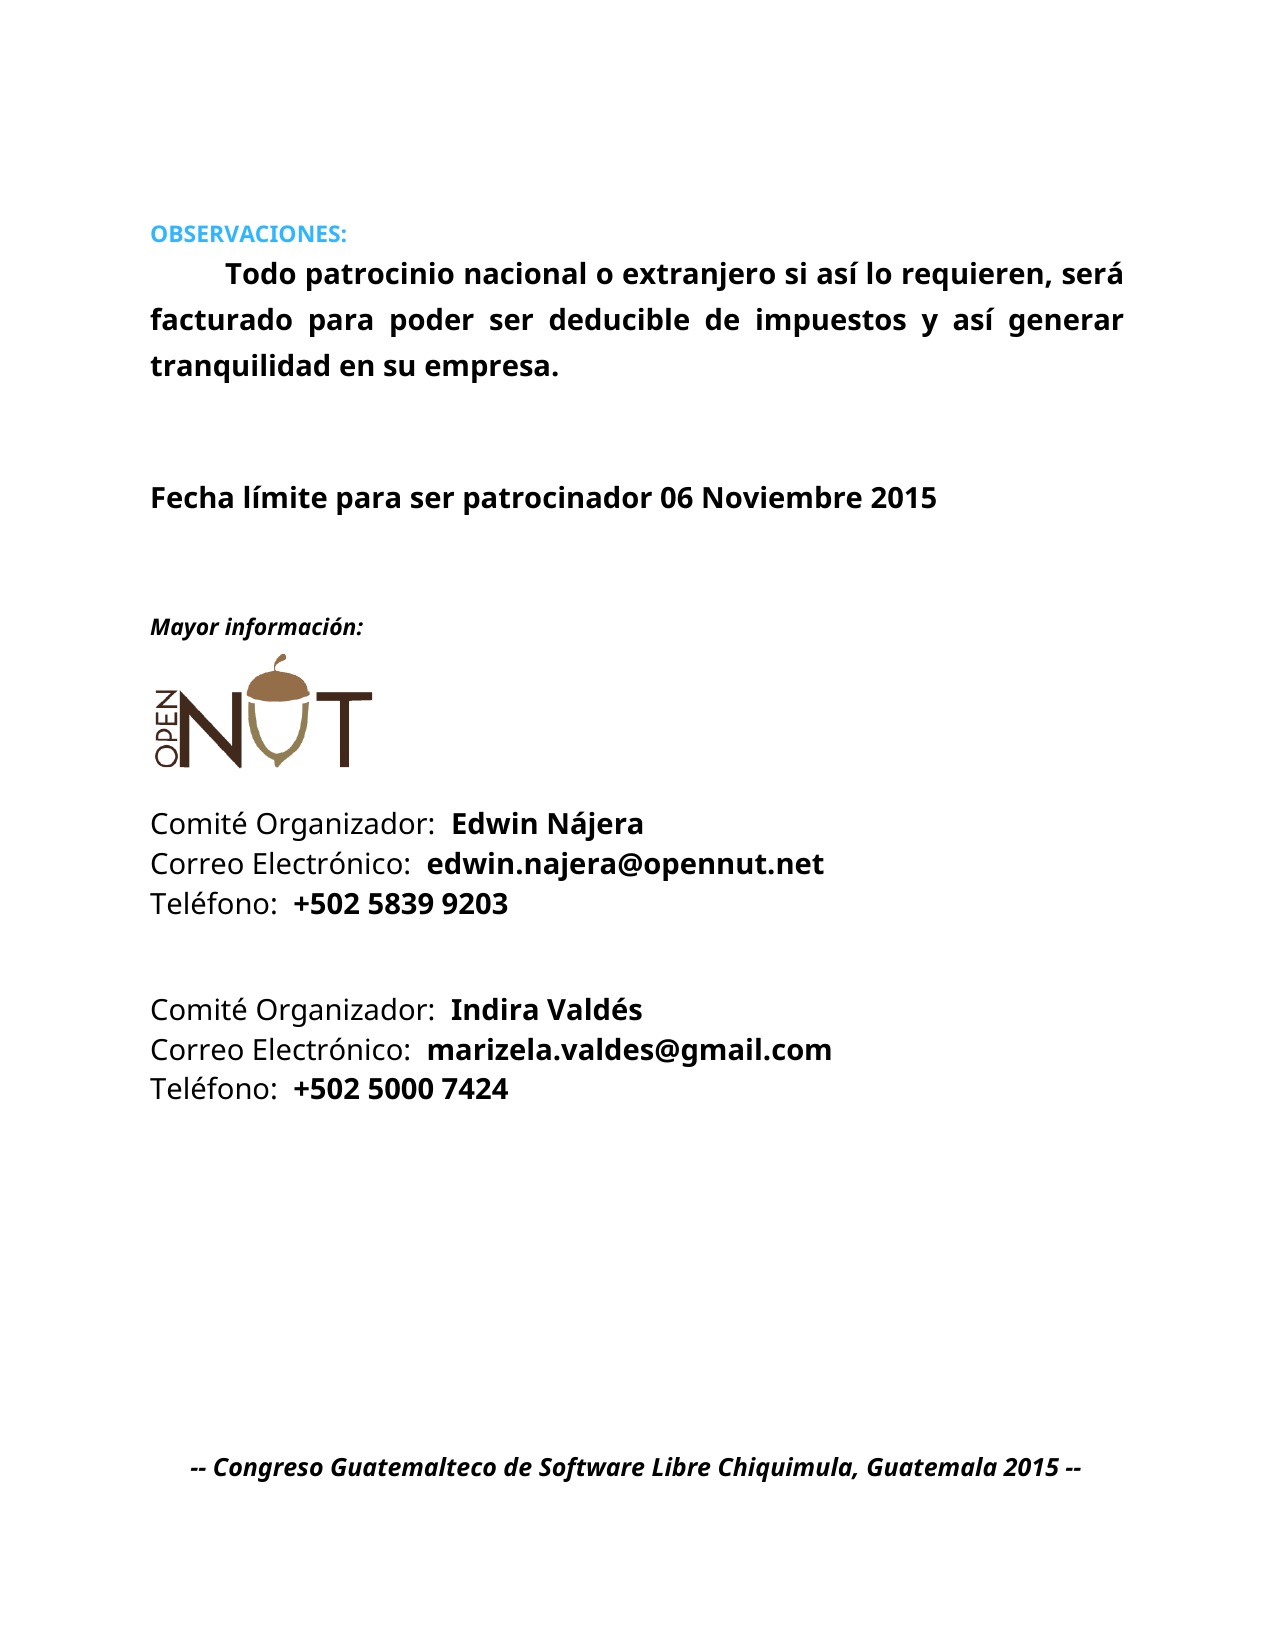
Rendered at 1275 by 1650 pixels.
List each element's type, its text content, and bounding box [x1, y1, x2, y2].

text Mayor información: [150, 611, 1125, 642]
text Todo patrocinio nacional o extranjero si así lo requieren, será facturado para poder ser deducible de impuestos y así generar tranquilidad en su empresa. [150, 254, 1125, 384]
text Comité Organizador: Edwin Nájera [150, 804, 1125, 843]
text -- Congreso Guatemalteco de Software Libre Chiquimula, Guatemala 2015 -- [150, 1450, 1125, 1484]
text Fecha límite para ser patrocinador 06 Noviembre 2015 [150, 478, 1125, 517]
text Teléfono: +502 5000 7424 [150, 1068, 1125, 1108]
text Comité Organizador: Indira Valdés [150, 989, 1125, 1029]
text Correo Electrónico: edwin.najera@opennut.net [150, 843, 1125, 883]
text Correo Electrónico: marizela.valdes@gmail.com [150, 1029, 1125, 1068]
subtitle OBSERVACIONES: [150, 218, 1125, 249]
text Teléfono: +502 5839 9203 [150, 883, 1125, 923]
